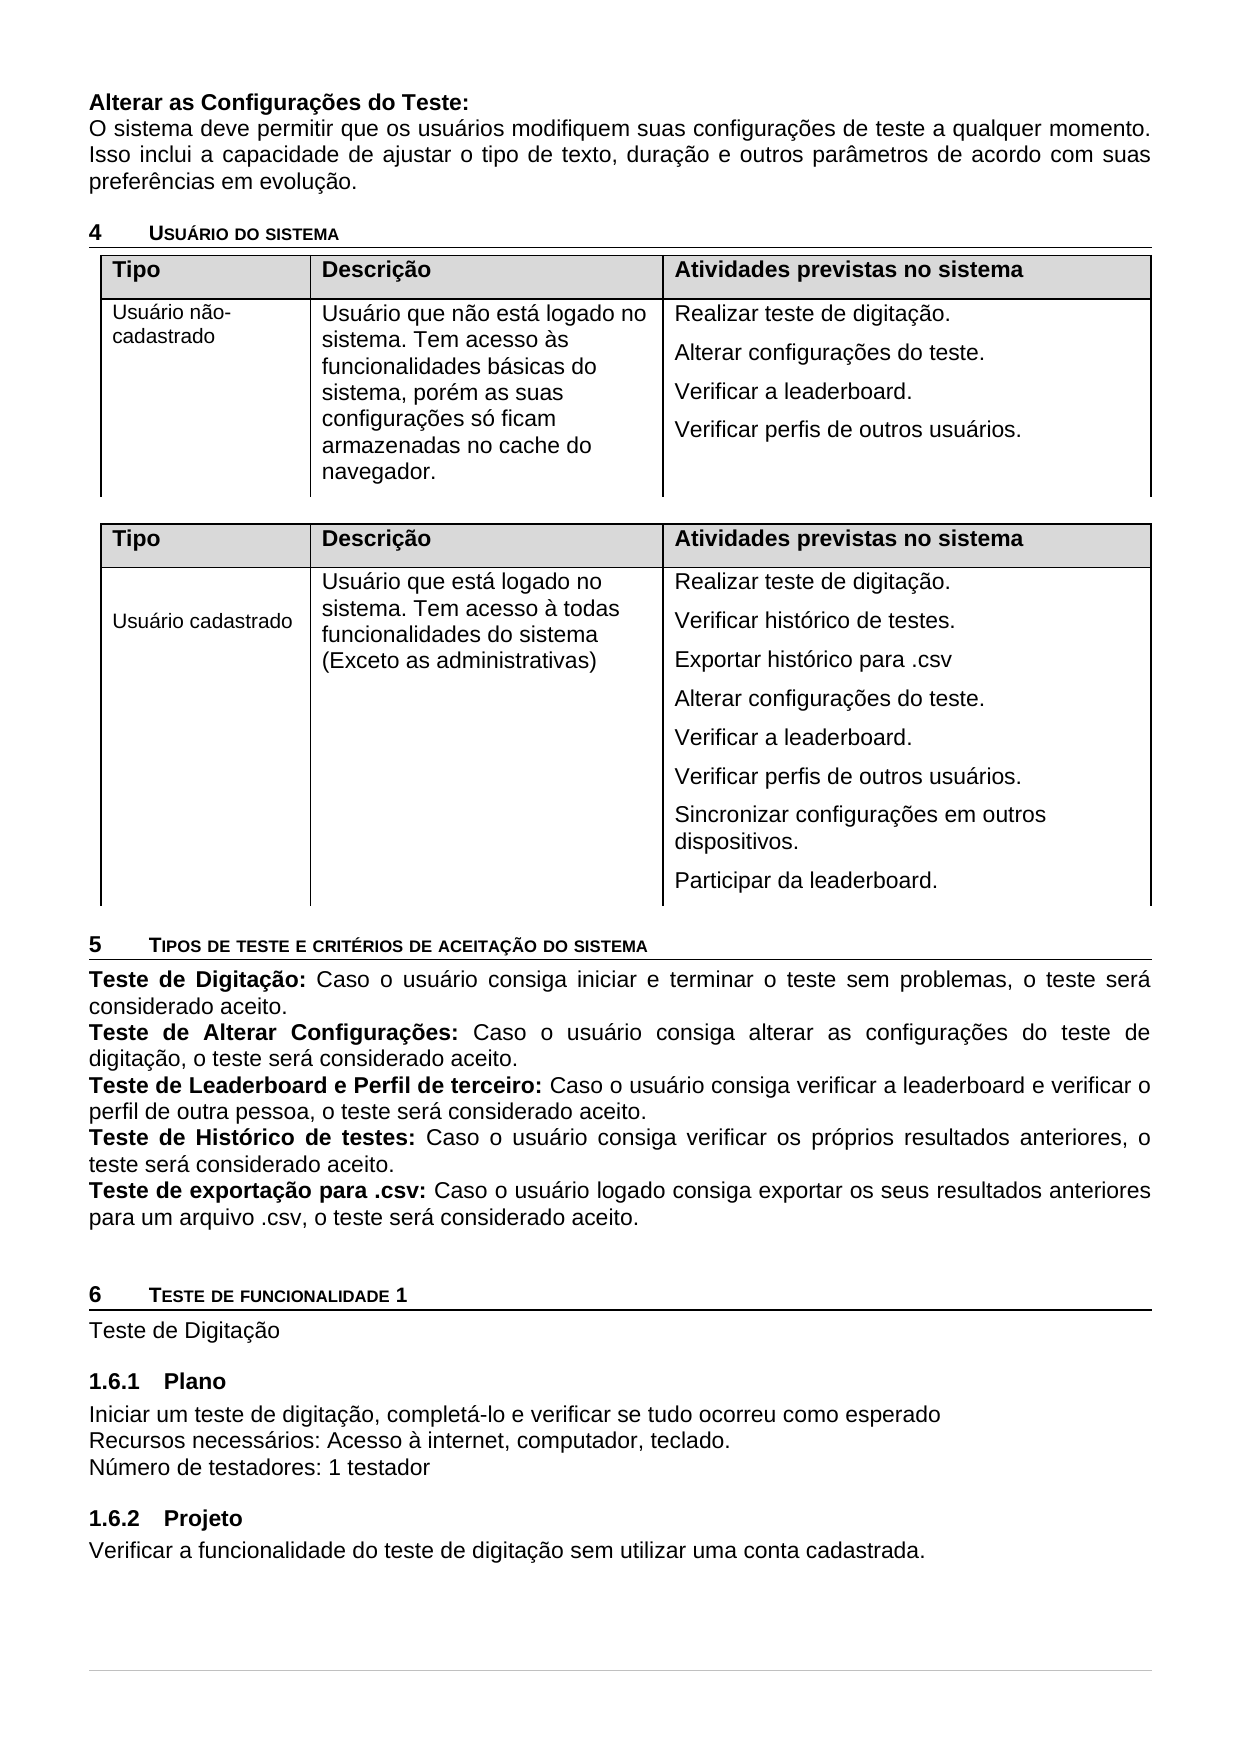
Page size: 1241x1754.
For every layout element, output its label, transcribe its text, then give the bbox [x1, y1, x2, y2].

text Alterar as Configurações do Teste: [89, 89, 1152, 115]
text Recursos necessários: Acesso à internet, computador, teclado. [89, 1427, 1152, 1453]
table_cell Realizar teste de digitação. Verificar histórico de testes. Exportar histórico para .csv Alterar configurações do teste. Verificar a leaderboard. Verificar perfis de outros usuários. Sincronizar configurações em outros dispositivos. Participar da leaderboard. [664, 568, 1150, 906]
text Teste de exportação para .csv: Caso o usuário logado consiga exportar os seus resultados anteriores para um arquivo .csv, o teste será considerado aceito. [89, 1177, 1152, 1230]
text Teste de Histórico de testes: Caso o usuário consiga verificar os próprios resultados anteriores, o teste será considerado aceito. [89, 1124, 1152, 1177]
table_cell Usuário que está logado no sistema. Tem acesso à todas funcionalidades do sistema (Exceto as administrativas) [311, 568, 662, 906]
subtitle Projeto [89, 1505, 1152, 1531]
table_cell Usuário não-cadastrado [102, 300, 310, 497]
subtitle Teste de funcionalidade 1 [89, 1281, 1152, 1309]
text Teste de Digitação [89, 1317, 1152, 1343]
table_cell Realizar teste de digitação. Alterar configurações do teste. Verificar a leaderboard. Verificar perfis de outros usuários. [664, 300, 1150, 497]
text Iniciar um teste de digitação, completá-lo e verificar se tudo ocorreu como esperado [89, 1401, 1152, 1427]
table_header Atividades previstas no sistema [664, 256, 1150, 298]
text Teste de Digitação: Caso o usuário consiga iniciar e terminar o teste sem problemas, o teste será considerado aceito. [89, 966, 1152, 1019]
table_cell Usuário cadastrado [102, 568, 310, 906]
subtitle Usuário do sistema [89, 219, 1152, 247]
subtitle Plano [89, 1368, 1152, 1394]
subtitle Tipos de teste e critérios de aceitação do sistema [89, 931, 1152, 959]
table_header Atividades previstas no sistema [664, 525, 1150, 567]
table_header Descrição [311, 256, 662, 298]
table_header Tipo [102, 525, 310, 567]
table_header Descrição [311, 525, 662, 567]
table_cell Usuário que não está logado no sistema. Tem acesso às funcionalidades básicas do sistema, porém as suas configurações só ficam armazenadas no cache do navegador. [311, 300, 662, 497]
text Número de testadores: 1 testador [89, 1453, 1152, 1480]
text O sistema deve permitir que os usuários modifiquem suas configurações de teste a qualquer momento. Isso inclui a capacidade de ajustar o tipo de texto, duração e outros parâmetros de acordo com suas preferências em evolução. [89, 115, 1152, 194]
table_header Tipo [102, 256, 310, 298]
text Teste de Leaderboard e Perfil de terceiro: Caso o usuário consiga verificar a leaderboard e verificar o perfil de outra pessoa, o teste será considerado aceito. [89, 1072, 1152, 1124]
text Verificar a funcionalidade do teste de digitação sem utilizar uma conta cadastrada. [89, 1537, 1152, 1564]
text Teste de Alterar Configurações: Caso o usuário consiga alterar as configurações do teste de digitação, o teste será considerado aceito. [89, 1019, 1152, 1072]
